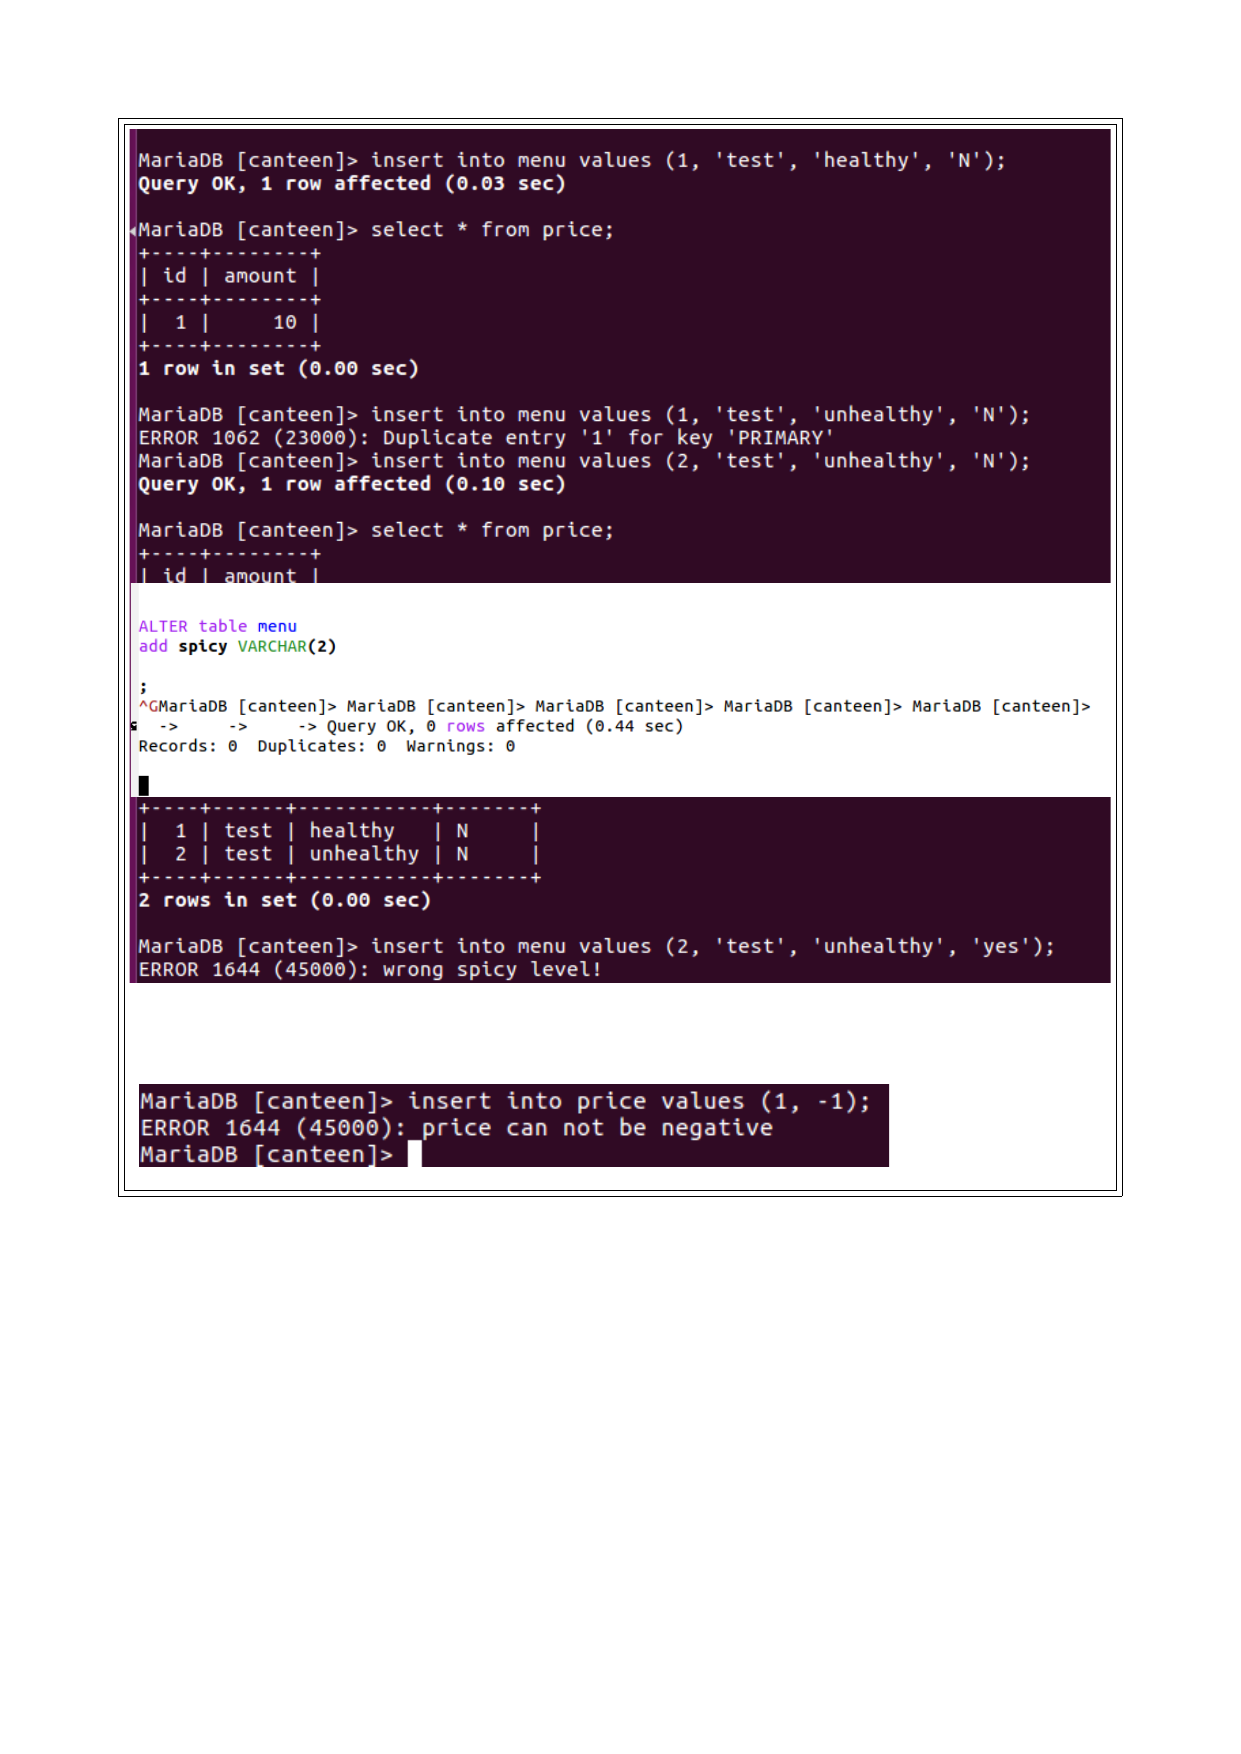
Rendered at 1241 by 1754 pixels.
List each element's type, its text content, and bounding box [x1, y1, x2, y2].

picture [129, 129, 1112, 983]
table_cell MariaDB [(none)]> Query OK, 1 row affected (0.01 sec) MariaDB [(none)]> Database changed MariaDB [canteen]> -> -> -> -> -> Query OK, 0 rows affected (0.29 sec) MariaDB [canteen]> -> -> -> -> Query OK, 0 rows affected (0.29 sec) MariaDB [canteen]> -> -> -> -> Query OK, 0 rows affected (0.33 sec) [125, 125, 1116, 1190]
picture [139, 1084, 890, 1167]
table_cell [119, 119, 1122, 1196]
